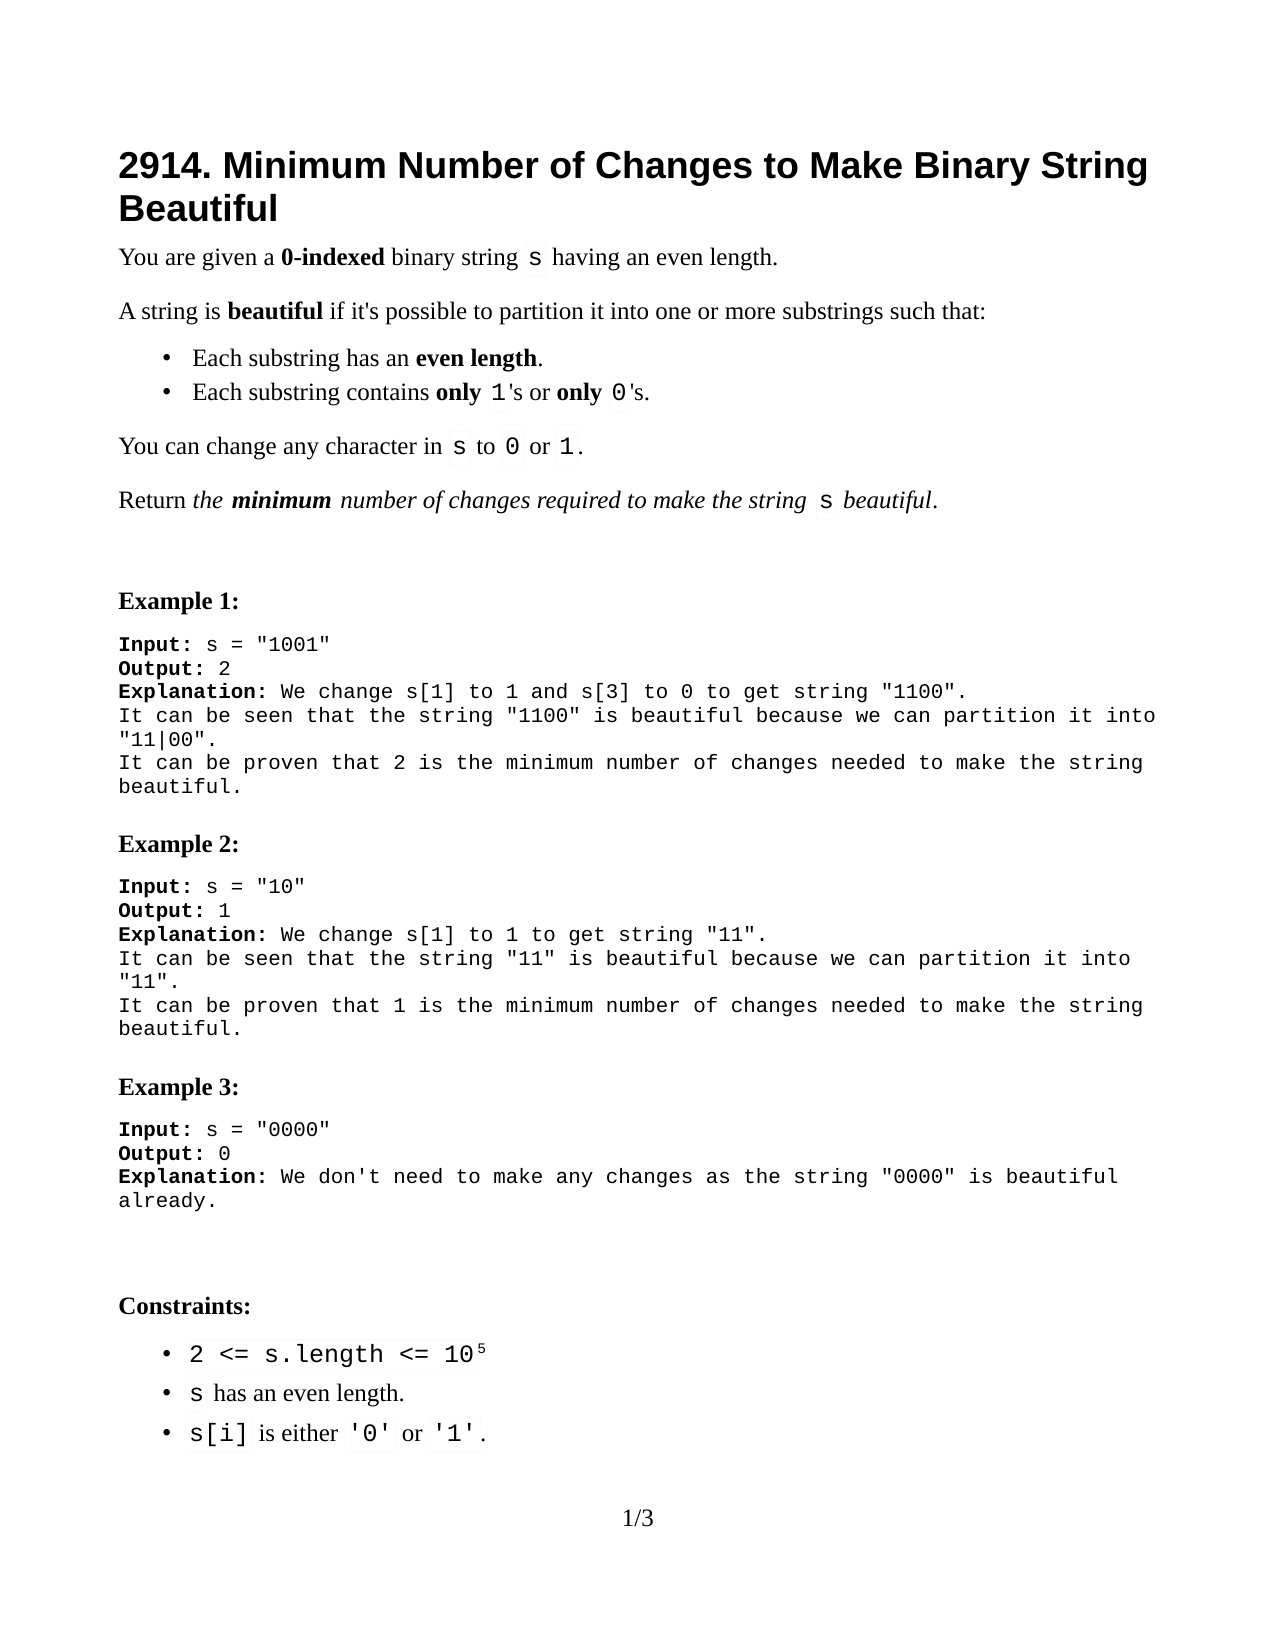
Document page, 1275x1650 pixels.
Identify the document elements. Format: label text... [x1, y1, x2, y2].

text It can be seen that the string "11" is beautiful because we can partition it into "11". [118, 947, 1157, 995]
text to [471, 431, 502, 465]
list s[i] is either '0' or '1'. [396, 1417, 480, 1452]
text Return the minimum number of changes required to make the string [118, 485, 816, 519]
list s[i] is either '0' or '1'. [162, 1417, 252, 1452]
text Input: s = "1001" [118, 634, 1157, 658]
list Each substring contains only 1's or only 0's. [630, 377, 1157, 411]
text Explanation: We change s[1] to 1 and s[3] to 0 to get string "1100". [118, 681, 1157, 705]
list Each substring contains only 1's or only 0's. [162, 377, 488, 411]
list s[i] is either '0' or '1'. [345, 1419, 395, 1452]
text s [526, 243, 545, 276]
text 1 [557, 432, 577, 465]
list s[i] is either '0' or '1'. [481, 1417, 1157, 1452]
list 2 <= s.length <= 105 [478, 1338, 1157, 1373]
text Input: s = "10" [118, 877, 1157, 900]
list s[i] is either '0' or '1'. [430, 1419, 480, 1452]
text Output: 0 [118, 1143, 1157, 1166]
text It can be proven that 1 is the minimum number of changes needed to make the string beautiful. [118, 995, 1157, 1042]
text or [524, 431, 556, 465]
text Example 3: [118, 1072, 1157, 1100]
text beautiful. [837, 485, 1157, 519]
text A string is beautiful if it's possible to partition it into one or more substrings such that: [118, 296, 1157, 325]
text having an even length. [546, 242, 1157, 276]
text It can be proven that 2 is the minimum number of changes needed to make the string beautiful. [118, 752, 1157, 799]
text s [450, 432, 470, 465]
list Each substring has an even length. [162, 343, 1157, 372]
text 0 [503, 432, 523, 465]
list s[i] is either '0' or '1'. [253, 1417, 395, 1452]
text Output: 2 [118, 658, 1157, 681]
subtitle 2914. Minimum Number of Changes to Make Binary String Beautiful [118, 143, 1157, 229]
list s has an even length. [162, 1378, 207, 1412]
list 2 <= s.length <= 105 [162, 1338, 477, 1373]
list Each substring contains only 1's or only 0's. [510, 377, 609, 411]
text . [578, 431, 1157, 465]
text It can be seen that the string "1100" is beautiful because we can partition it into "11|00". [118, 705, 1157, 752]
text Constraints: [118, 1291, 1157, 1319]
text Example 2: [118, 829, 1157, 858]
text Example 1: [118, 586, 1157, 615]
list s has an even length. [208, 1378, 1157, 1412]
text Output: 1 [118, 900, 1157, 924]
text You are given a 0-indexed binary string [118, 242, 525, 276]
text Explanation: We change s[1] to 1 to get string "11". [118, 924, 1157, 947]
text s [817, 486, 836, 519]
text Input: s = "0000" [118, 1119, 1157, 1143]
text Explanation: We don't need to make any changes as the string "0000" is beautiful already. [118, 1166, 1157, 1214]
text You can change any character in [118, 431, 449, 465]
